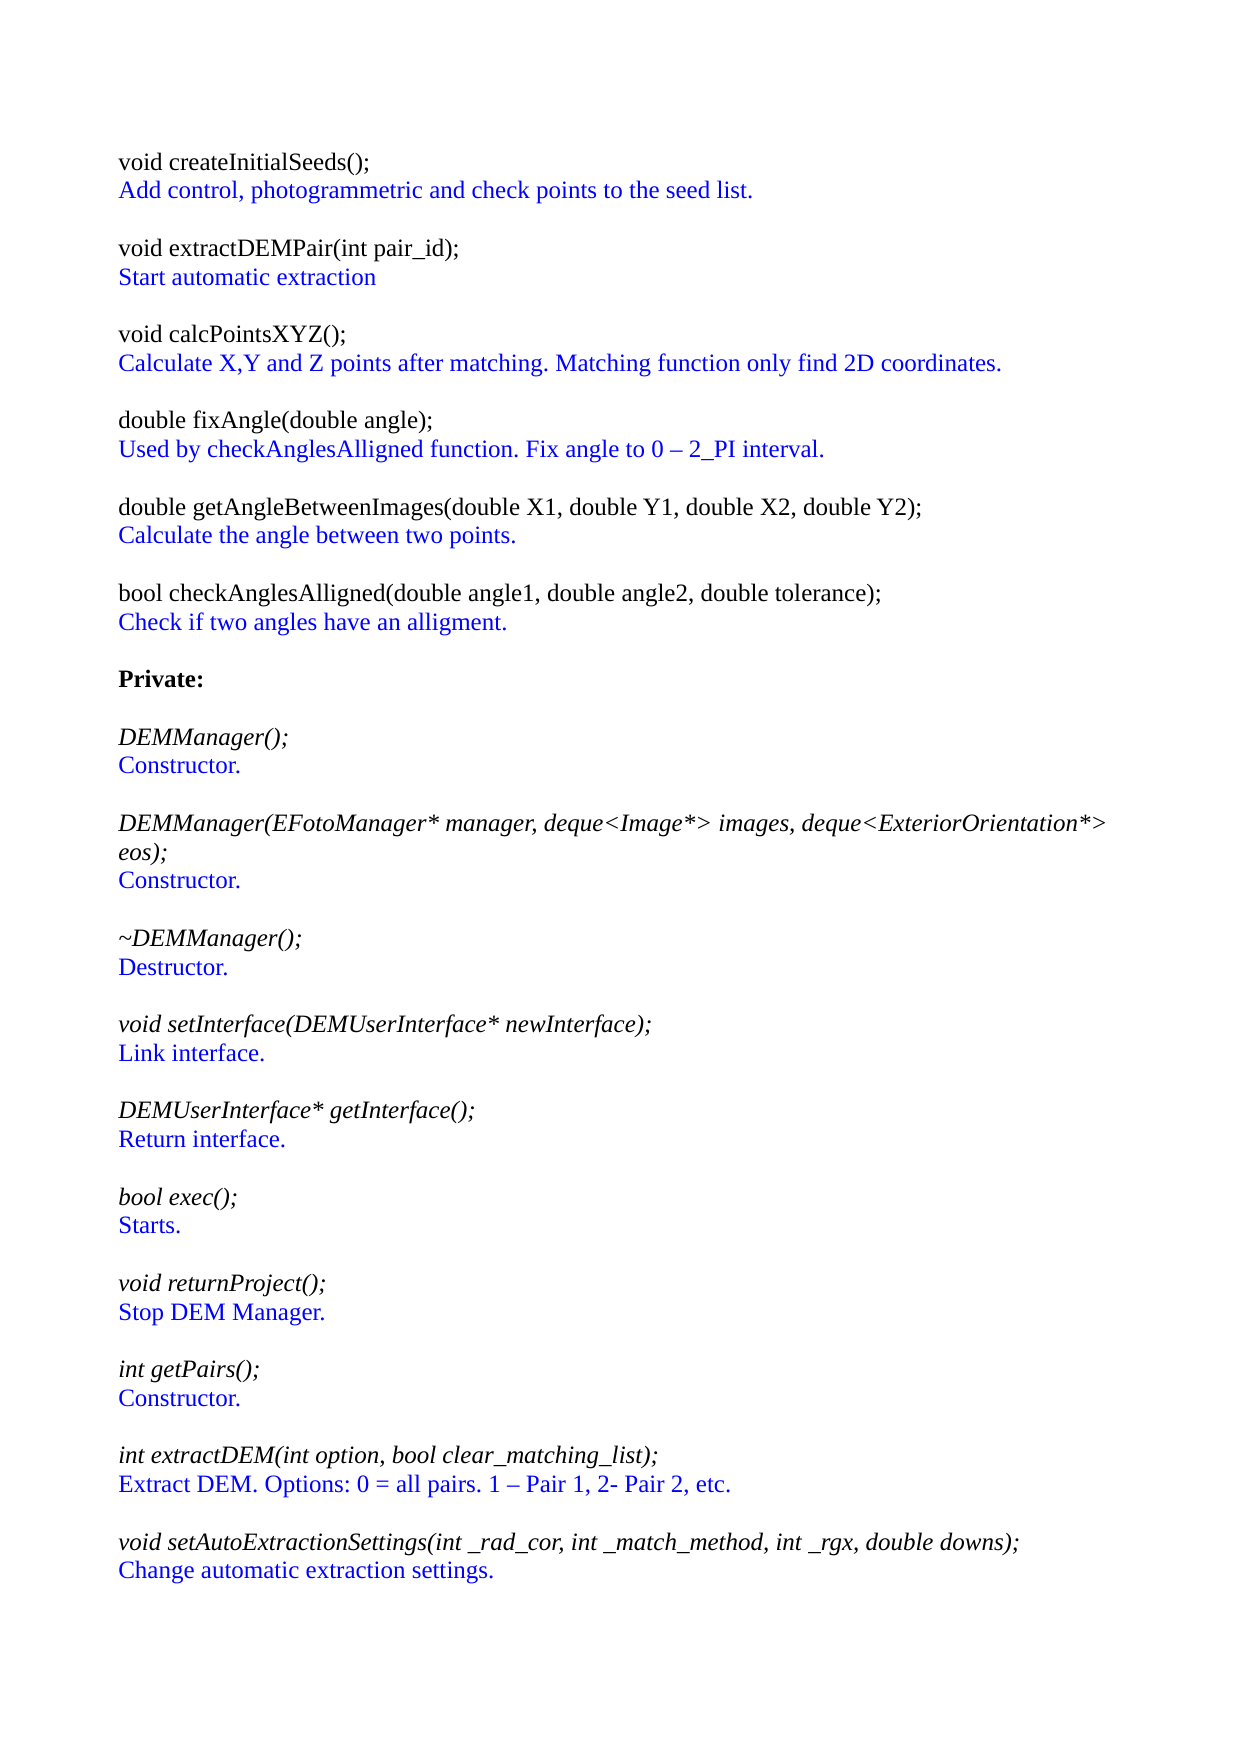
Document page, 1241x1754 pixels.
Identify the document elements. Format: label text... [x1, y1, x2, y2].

text Check if two angles have an alligment. [118, 607, 1122, 636]
text Starts. [118, 1211, 1122, 1239]
text Change automatic extraction settings. [118, 1556, 1122, 1584]
text Constructor. [118, 751, 1122, 779]
text Add control, photogrammetric and check points to the seed list. [118, 176, 1122, 204]
text void setInterface(DEMUserInterface* newInterface); [118, 1009, 1122, 1038]
text double fixAngle(double angle); [118, 406, 1122, 434]
text int extractDEM(int option, bool clear_matching_list); [118, 1441, 1122, 1469]
text bool exec(); [118, 1182, 1122, 1211]
text Return interface. [118, 1124, 1122, 1153]
text Stop DEM Manager. [118, 1297, 1122, 1326]
text DEMManager(); [118, 722, 1122, 751]
text Constructor. [118, 866, 1122, 894]
text Start automatic extraction [118, 262, 1122, 291]
text Destructor. [118, 952, 1122, 981]
text void createInitialSeeds(); [118, 147, 1122, 176]
text Constructor. [118, 1383, 1122, 1412]
text double getAngleBetweenImages(double X1, double Y1, double X2, double Y2); [118, 492, 1122, 521]
text Calculate the angle between two points. [118, 521, 1122, 549]
text ~DEMManager(); [118, 923, 1122, 952]
text Link interface. [118, 1038, 1122, 1067]
text Used by checkAnglesAlligned function. Fix angle to 0 – 2_PI interval. [118, 434, 1122, 463]
text DEMUserInterface* getInterface(); [118, 1096, 1122, 1124]
text DEMManager(EFotoManager* manager, deque<Image*> images, deque<ExteriorOrientation*> eos); [118, 808, 1122, 866]
text bool checkAnglesAlligned(double angle1, double angle2, double tolerance); [118, 578, 1122, 607]
text void calcPointsXYZ(); [118, 319, 1122, 348]
text void returnProject(); [118, 1268, 1122, 1297]
text void extractDEMPair(int pair_id); [118, 233, 1122, 262]
text void setAutoExtractionSettings(int _rad_cor, int _match_method, int _rgx, double downs); [118, 1527, 1122, 1556]
text int getPairs(); [118, 1354, 1122, 1383]
text Private: [118, 664, 1122, 693]
text Calculate X,Y and Z points after matching. Matching function only find 2D coordinates. [118, 348, 1122, 377]
text Extract DEM. Options: 0 = all pairs. 1 – Pair 1, 2- Pair 2, etc. [118, 1469, 1122, 1498]
